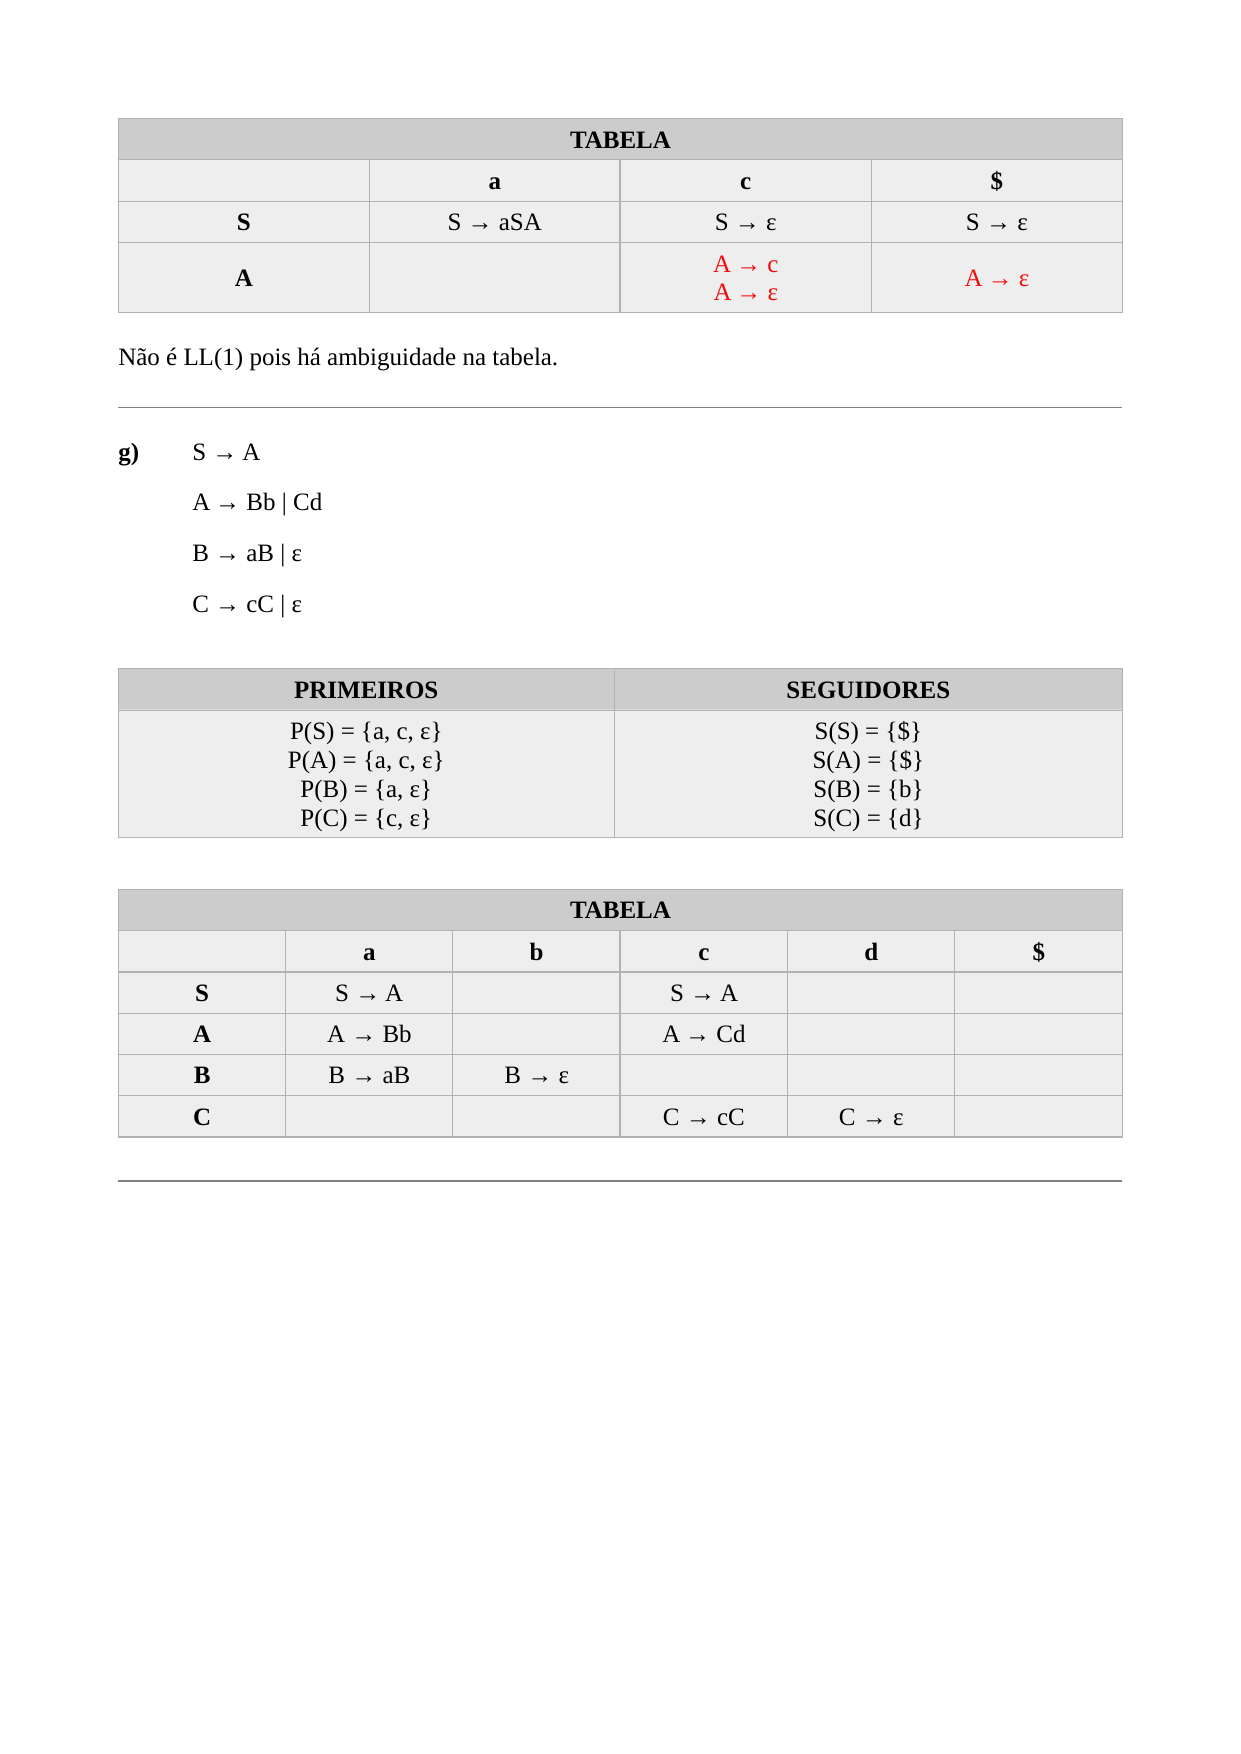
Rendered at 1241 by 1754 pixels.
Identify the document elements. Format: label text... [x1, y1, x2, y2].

table_cell d [788, 931, 954, 971]
table_cell B [119, 1055, 285, 1095]
table_cell B → ε [453, 1055, 619, 1095]
table_cell c [621, 931, 787, 971]
table_cell A → Cd [621, 1014, 787, 1054]
table_cell P(S) = {a, c, ε} P(A) = {a, c, ε} P(B) = {a, ε} P(C) = {c, ε} [119, 711, 614, 837]
table_cell B → aB [286, 1055, 452, 1095]
table_cell [621, 1055, 787, 1095]
table_cell S(S) = {$} S(A) = {$} S(B) = {b} S(C) = {d} [615, 711, 1122, 837]
table_cell A [119, 1014, 285, 1054]
table_cell S [119, 202, 369, 242]
table_cell A → ε [872, 243, 1122, 312]
table_cell S → ε [621, 202, 871, 242]
table_cell $ [872, 160, 1122, 201]
table_cell C → cC [621, 1096, 787, 1136]
table_header TABELA [119, 119, 1122, 159]
text g) S → A [118, 437, 1122, 465]
table_cell $ [955, 931, 1122, 971]
table_cell c [621, 160, 871, 201]
table_cell [119, 931, 285, 971]
text Não é LL(1) pois há ambiguidade na tabela. [118, 342, 1122, 370]
table_cell C [119, 1096, 285, 1136]
table_cell a [286, 931, 452, 971]
table_cell [788, 973, 954, 1013]
table_cell [370, 243, 619, 312]
table_cell A → c A → ε [621, 243, 871, 312]
table_cell [955, 1014, 1122, 1054]
table_cell [955, 973, 1122, 1013]
table_cell [119, 160, 369, 201]
text C → cC | ε [118, 589, 1122, 618]
table_cell S → A [621, 973, 787, 1013]
table_cell [788, 1055, 954, 1095]
table_cell S → A [286, 973, 452, 1013]
table_header TABELA [119, 890, 1122, 930]
table_cell [955, 1096, 1122, 1136]
table_cell A [119, 243, 369, 312]
table_cell C → ε [788, 1096, 954, 1136]
table_cell S → ε [872, 202, 1122, 242]
table_cell [453, 1014, 619, 1054]
table_cell [453, 1096, 619, 1136]
table_cell [453, 973, 619, 1013]
text A → Bb | Cd [118, 487, 1122, 516]
table_cell b [453, 931, 619, 971]
table_cell A → Bb [286, 1014, 452, 1054]
table_cell a [370, 160, 619, 201]
table_header PRIMEIROS [119, 669, 614, 709]
table_cell [286, 1096, 452, 1136]
table_cell S [119, 973, 285, 1013]
table_header SEGUIDORES [615, 669, 1122, 709]
table_cell [788, 1014, 954, 1054]
table_cell [955, 1055, 1122, 1095]
text B → aB | ε [118, 538, 1122, 567]
table_cell S → aSA [370, 202, 619, 242]
